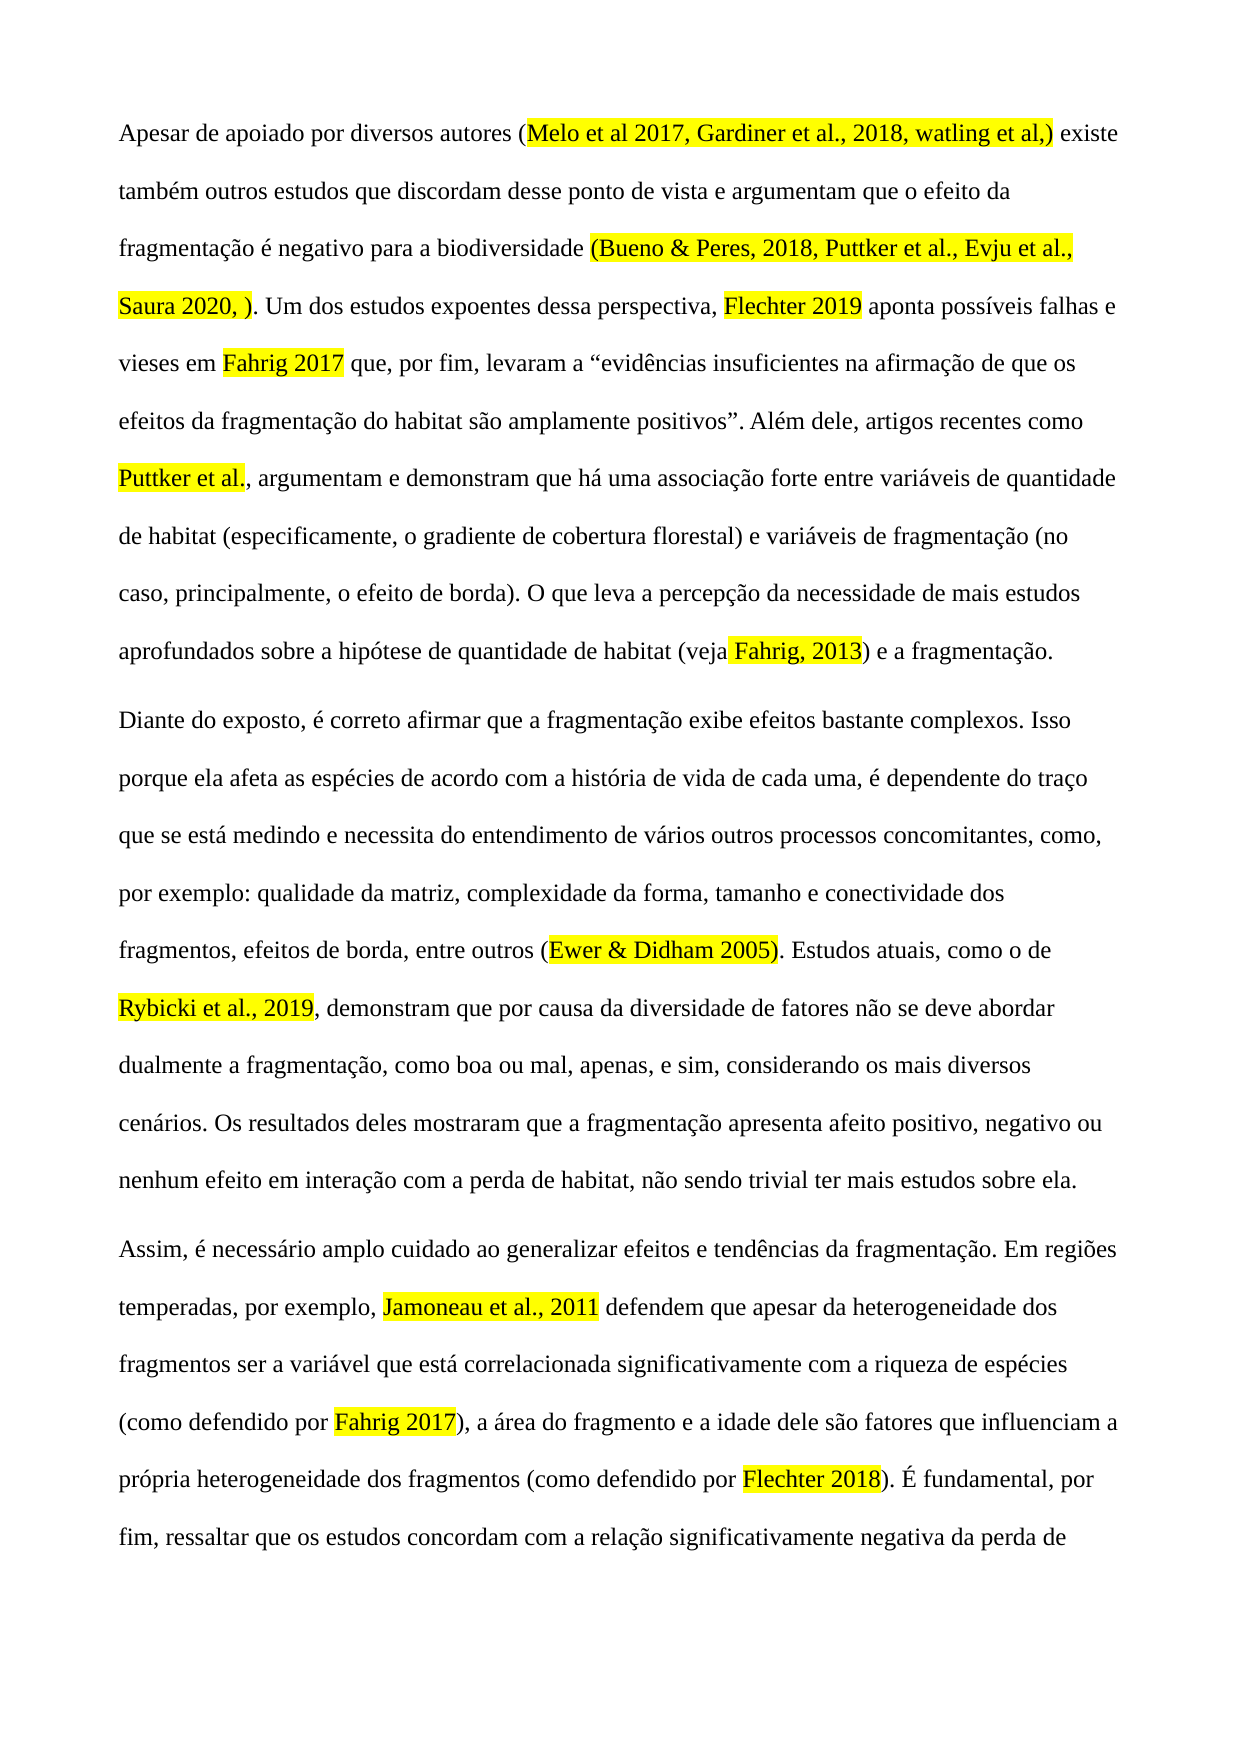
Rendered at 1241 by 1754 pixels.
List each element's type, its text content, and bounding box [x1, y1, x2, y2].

text Assim, é necessário amplo cuidado ao generalizar efeitos e tendências da fragmentação. Em regiões temperadas, por exemplo, Jamoneau et al., 2011 defendem que apesar da heterogeneidade dos fragmentos ser a variável que está correlacionada significativamente com a riqueza de espécies (como defendido por Fahrig 2017), a área do fragmento e a idade dele são fatores que influenciam a própria heterogeneidade dos fragmentos (como defendido por Flechter 2018). É fundamental, por fim, ressaltar que os estudos concordam com a relação significativamente negativa da perda de [118, 1234, 1122, 1551]
text Diante do exposto, é correto afirmar que a fragmentação exibe efeitos bastante complexos. Isso porque ela afeta as espécies de acordo com a história de vida de cada uma, é dependente do traço que se está medindo e necessita do entendimento de vários outros processos concomitantes, como, por exemplo: qualidade da matriz, complexidade da forma, tamanho e conectividade dos fragmentos, efeitos de borda, entre outros (Ewer & Didham 2005). Estudos atuais, como o de Rybicki et al., 2019, demonstram que por causa da diversidade de fatores não se deve abordar dualmente a fragmentação, como boa ou mal, apenas, e sim, considerando os mais diversos cenários. Os resultados deles mostraram que a fragmentação apresenta afeito positivo, negativo ou nenhum efeito em interação com a perda de habitat, não sendo trivial ter mais estudos sobre ela. [118, 705, 1122, 1194]
text Apesar de apoiado por diversos autores (Melo et al 2017, Gardiner et al., 2018, watling et al,) existe também outros estudos que discordam desse ponto de vista e argumentam que o efeito da fragmentação é negativo para a biodiversidade (Bueno & Peres, 2018, Puttker et al., Evju et al., Saura 2020, ). Um dos estudos expoentes dessa perspectiva, Flechter 2019 aponta possíveis falhas e vieses em Fahrig 2017 que, por fim, levaram a “evidências insuficientes na afirmação de que os efeitos da fragmentação do habitat são amplamente positivos”. Além dele, artigos recentes como Puttker et al., argumentam e demonstram que há uma associação forte entre variáveis de quantidade de habitat (especificamente, o gradiente de cobertura florestal) e variáveis de fragmentação (no caso, principalmente, o efeito de borda). O que leva a percepção da necessidade de mais estudos aprofundados sobre a hipótese de quantidade de habitat (veja Fahrig, 2013) e a fragmentação. [118, 118, 1122, 664]
